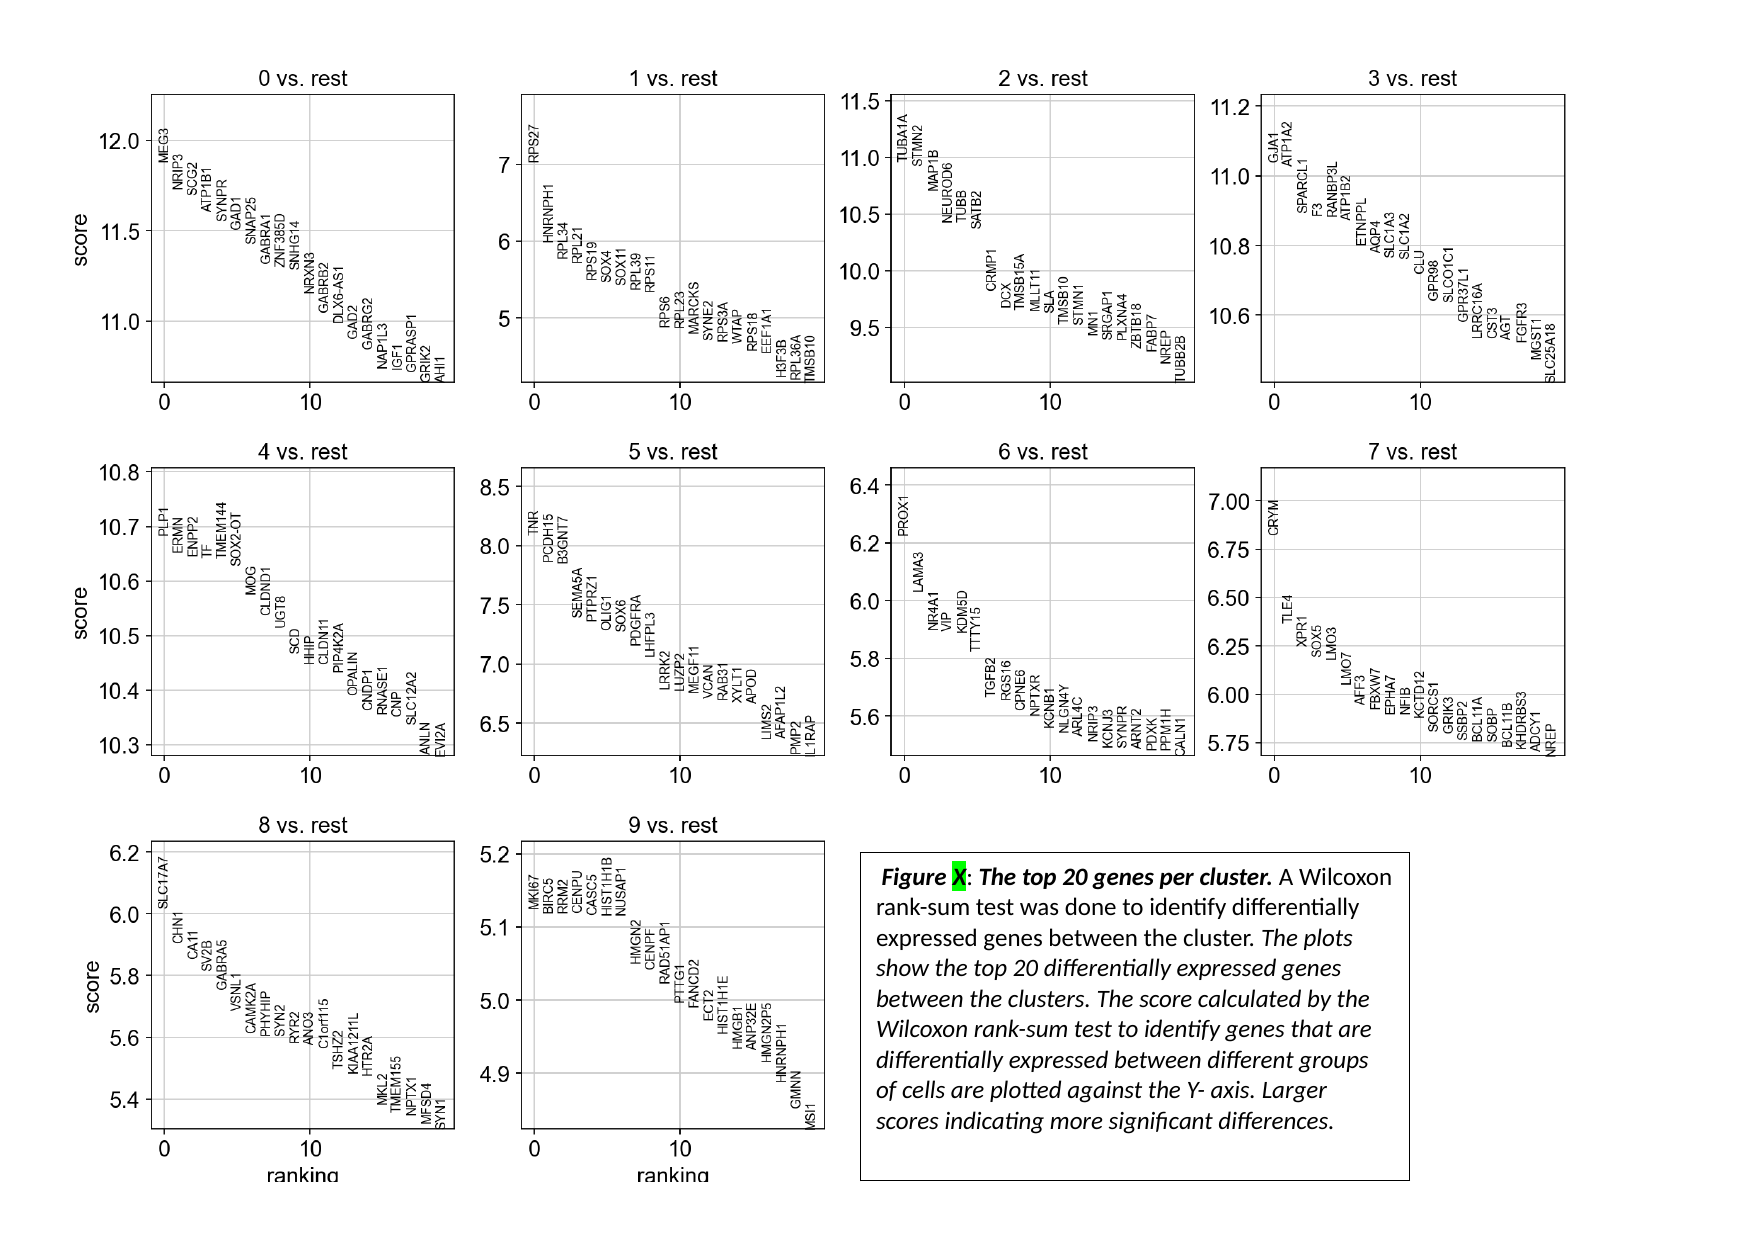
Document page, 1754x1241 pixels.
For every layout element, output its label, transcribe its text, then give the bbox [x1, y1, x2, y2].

text Figure X: The top 20 genes per cluster. A Wilcoxon rank-sum test was done to identify differentially expressed genes between the cluster. The plots show the top 20 differentially expressed genes between the clusters. The score calculated by the Wilcoxon rank-sum test to identify genes that are differentially expressed between different groups of cells are plotted against the Y- axis. Larger scores indicating more significant differences. [876, 861, 1394, 1135]
